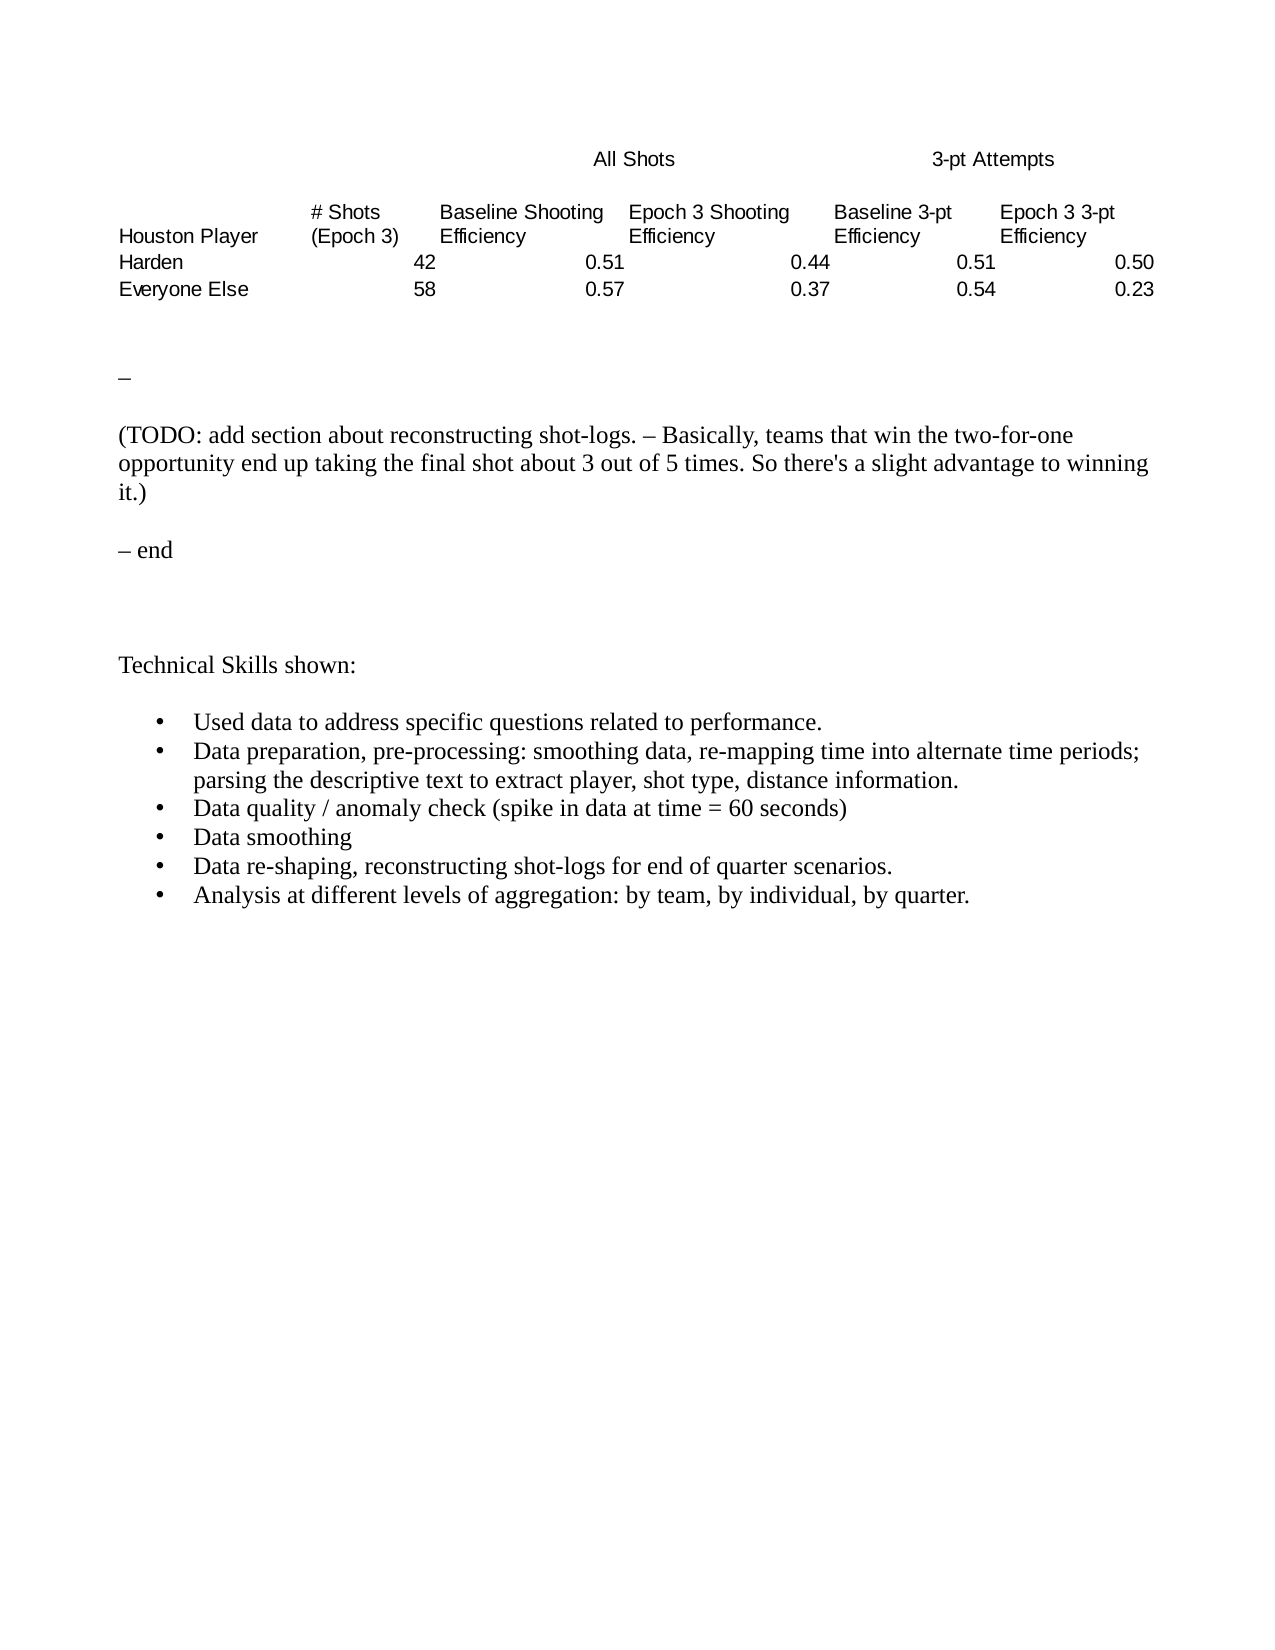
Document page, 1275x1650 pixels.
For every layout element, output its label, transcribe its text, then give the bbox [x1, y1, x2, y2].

text – [118, 362, 1157, 391]
list Analysis at different levels of aggregation: by team, by individual, by quarter. [156, 880, 1157, 908]
list Data preparation, pre-processing: smoothing data, re-mapping time into alternate time periods; parsing the descriptive text to extract player, shot type, distance information. [156, 736, 1157, 793]
list Data smoothing [156, 822, 1157, 851]
text – end [118, 535, 1157, 563]
list Data re-shaping, reconstructing shot-logs for end of quarter scenarios. [156, 851, 1157, 880]
text Technical Skills shown: [118, 650, 1157, 678]
text (TODO: add section about reconstructing shot-logs. – Basically, teams that win the two-for-one opportunity end up taking the final shot about 3 out of 5 times. So there's a slight advantage to winning it.) [118, 420, 1157, 506]
list Used data to address specific questions related to performance. [156, 707, 1157, 736]
list Data quality / anomaly check (spike in data at time = 60 seconds) [156, 793, 1157, 822]
